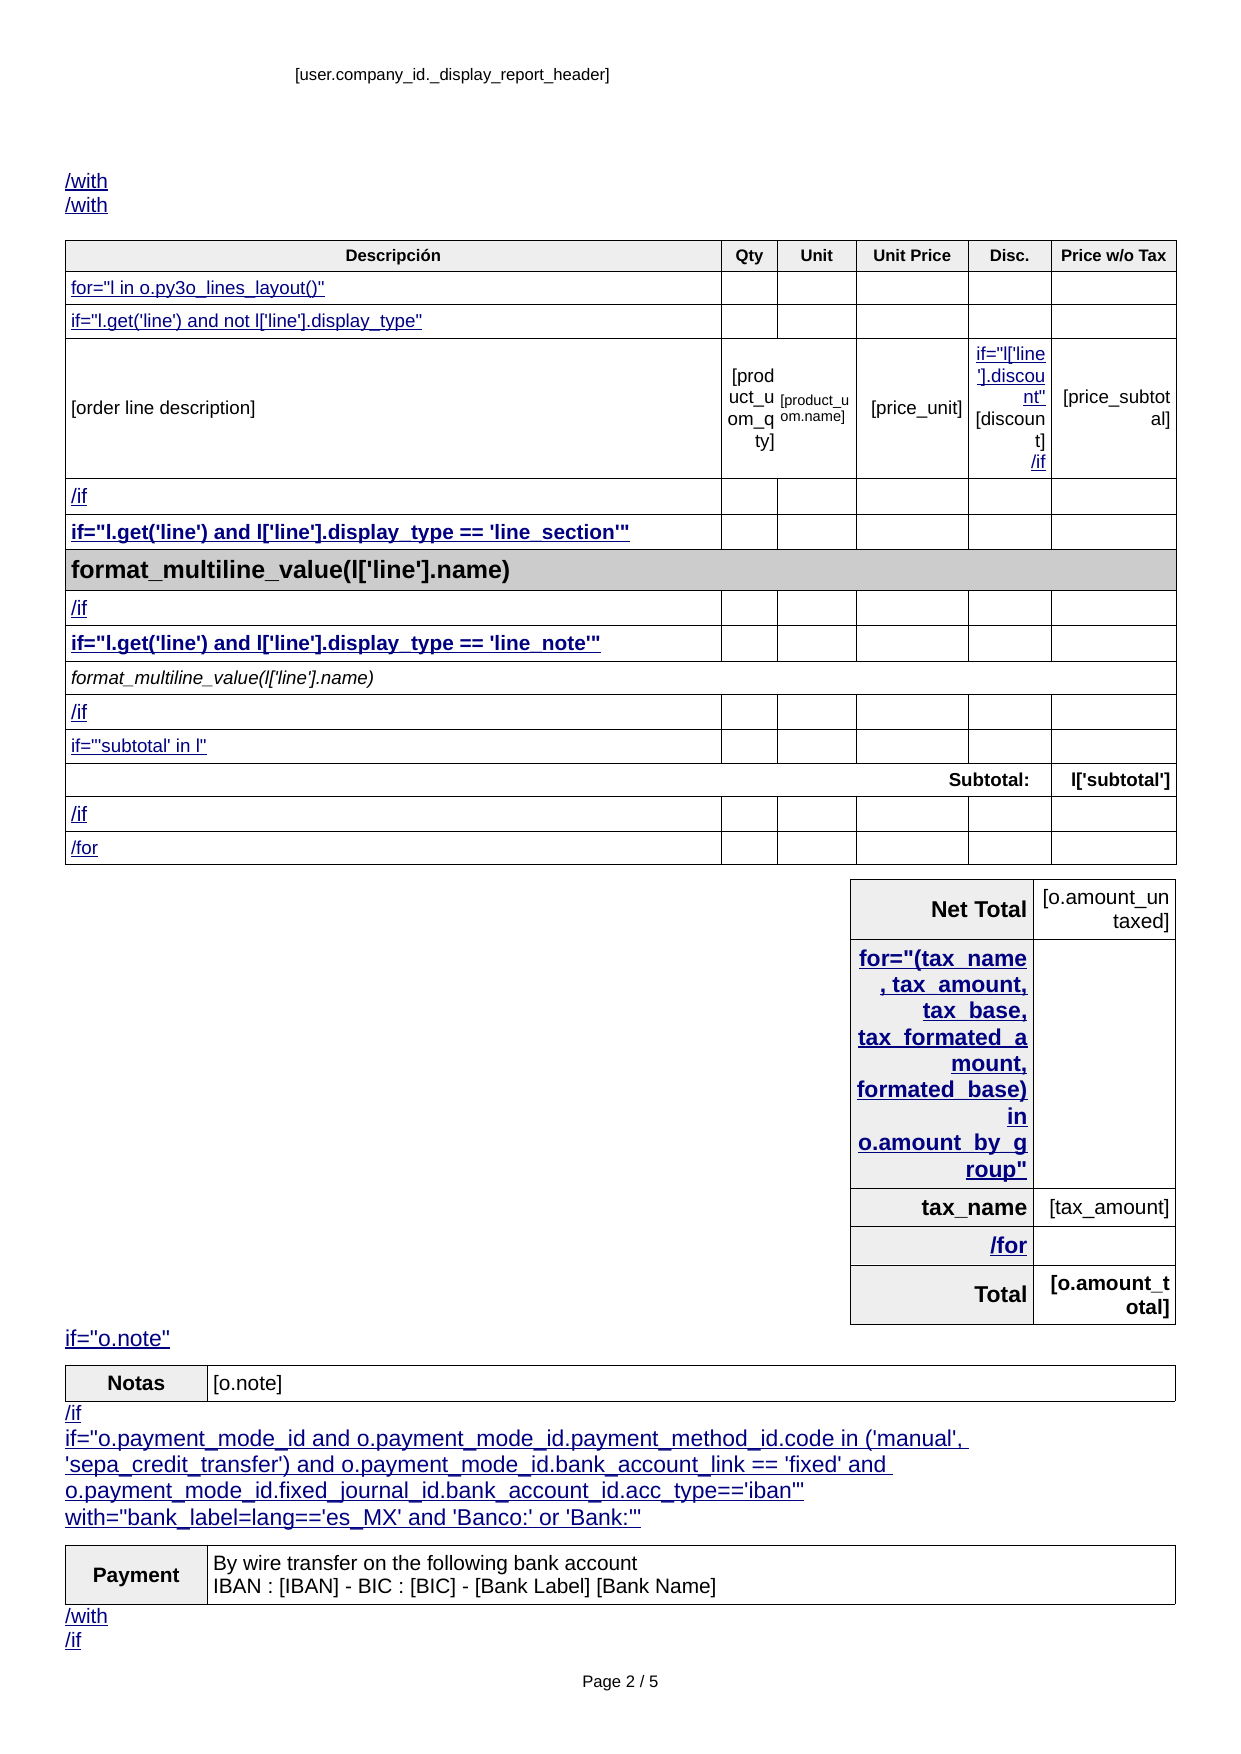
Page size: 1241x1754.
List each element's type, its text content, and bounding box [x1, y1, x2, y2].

table_cell [969, 515, 1051, 549]
table_header Unit Price [857, 241, 968, 271]
table_cell [tax_amount] [1034, 1189, 1175, 1226]
table_cell [857, 730, 968, 762]
table_cell [778, 591, 856, 625]
table_cell [1052, 515, 1176, 549]
table_cell [778, 695, 856, 729]
table_cell [65, 1265, 850, 1324]
table_cell Subtotal: [66, 764, 1051, 796]
table_cell [722, 832, 777, 864]
table_cell [722, 305, 777, 337]
table_cell [969, 626, 1051, 661]
table_cell [1052, 730, 1176, 762]
table_cell [o.amount_total] [1034, 1266, 1175, 1324]
text /if [65, 1628, 1175, 1652]
table_cell [1034, 1227, 1175, 1264]
table_cell [857, 515, 968, 549]
table_cell [65, 939, 850, 1188]
table_cell if="l['line'].discount" [discount] /if [969, 339, 1051, 478]
table_cell [1052, 695, 1176, 729]
table_cell Total [851, 1266, 1033, 1324]
table_cell [722, 695, 777, 729]
table_cell [857, 591, 968, 625]
table_cell [722, 626, 777, 661]
table_cell for="(tax_name, tax_amount, tax_base, tax_formated_amount, formated_base) in o.amount_by_group" [851, 940, 1033, 1188]
table_cell [price_subtotal] [1052, 339, 1176, 478]
table_cell [price_unit] [857, 339, 968, 478]
table_cell /for [851, 1227, 1033, 1264]
table_cell format_multiline_value(l['line'].name) [66, 662, 1176, 694]
table_cell [778, 730, 856, 762]
text /if [65, 1402, 1175, 1425]
table_cell /if [66, 695, 721, 729]
table_cell [969, 591, 1051, 625]
table_cell if="l.get('line') and l['line'].display_type == 'line_section'" [66, 515, 721, 549]
text /with [65, 1605, 1175, 1628]
table_cell [1052, 591, 1176, 625]
table_cell [778, 832, 856, 864]
table_cell [778, 479, 856, 514]
text /with [65, 168, 1175, 192]
table_header Payment [66, 1546, 207, 1604]
table_cell [778, 272, 856, 304]
table_cell [969, 305, 1051, 337]
table_cell [969, 832, 1051, 864]
table_header Descripción [66, 241, 721, 271]
table_cell [65, 1226, 850, 1264]
table_cell [857, 305, 968, 337]
table_cell [product_uom.name] [777, 339, 856, 478]
table_cell [857, 479, 968, 514]
table_header [o.note] [208, 1366, 1175, 1401]
table_header Qty [722, 241, 777, 271]
table_cell [778, 797, 856, 831]
table_cell [969, 730, 1051, 762]
table_cell /if [66, 591, 721, 625]
table_header By wire transfer on the following bank account IBAN : [IBAN] - BIC : [BIC] - [Bank Label] [Bank Name] [208, 1546, 1175, 1604]
text /with [65, 192, 1175, 216]
text with="bank_label=lang=='es_MX' and 'Banco:' or 'Bank:'" [65, 1504, 1175, 1530]
table_cell [1052, 272, 1176, 304]
table_cell [857, 695, 968, 729]
table_cell tax_name [851, 1189, 1033, 1226]
table_cell for="l in o.py3o_lines_layout()" [66, 272, 721, 304]
table_cell [969, 479, 1051, 514]
table_cell if="l.get('line') and not l['line'].display_type" [66, 305, 721, 337]
table_cell [857, 797, 968, 831]
table_cell [65, 1188, 850, 1226]
table_cell [778, 515, 856, 549]
table_cell [1052, 797, 1176, 831]
table_cell [722, 730, 777, 762]
table_cell [1052, 832, 1176, 864]
text if="o.payment_mode_id and o.payment_mode_id.payment_method_id.code in ('manual', 'sepa_credit_transfer') and o.payment_mode_id.bank_account_link == 'fixed' and o.payment_mode_id.fixed_journal_id.bank_account_id.acc_type=='iban'" [65, 1425, 1175, 1504]
table_cell [product_uom_qty] [722, 339, 777, 478]
table_header Net Total [851, 880, 1033, 939]
table_header [o.amount_untaxed] [1034, 880, 1175, 939]
table_cell [1052, 626, 1176, 661]
table_header Unit [778, 241, 856, 271]
table_cell [778, 626, 856, 661]
table_cell [969, 695, 1051, 729]
table_cell [969, 797, 1051, 831]
table_cell /for [66, 832, 721, 864]
table_cell [857, 272, 968, 304]
table_header Disc. [969, 241, 1051, 271]
text if="o.note" [65, 1324, 1175, 1351]
table_header [65, 879, 850, 939]
table_cell [1052, 479, 1176, 514]
table_cell [722, 479, 777, 514]
table_cell [722, 591, 777, 625]
table_cell /if [66, 479, 721, 514]
table_cell [1052, 305, 1176, 337]
table_header Notas [66, 1366, 207, 1401]
table_cell [857, 832, 968, 864]
table_cell [1034, 940, 1175, 1188]
table_cell if="'subtotal' in l" [66, 730, 721, 762]
table_cell [722, 515, 777, 549]
table_cell format_multiline_value(l['line'].name) [66, 550, 1176, 590]
table_cell l['subtotal'] [1052, 764, 1176, 796]
table_cell [969, 272, 1051, 304]
table_header Price w/o Tax [1052, 241, 1176, 271]
table_cell [722, 272, 777, 304]
table_cell [order line description] [66, 339, 721, 478]
table_cell if="l.get('line') and l['line'].display_type == 'line_note'" [66, 626, 721, 661]
table_cell [857, 626, 968, 661]
table_cell [722, 797, 777, 831]
table_cell [778, 305, 856, 337]
table_cell /if [66, 797, 721, 831]
